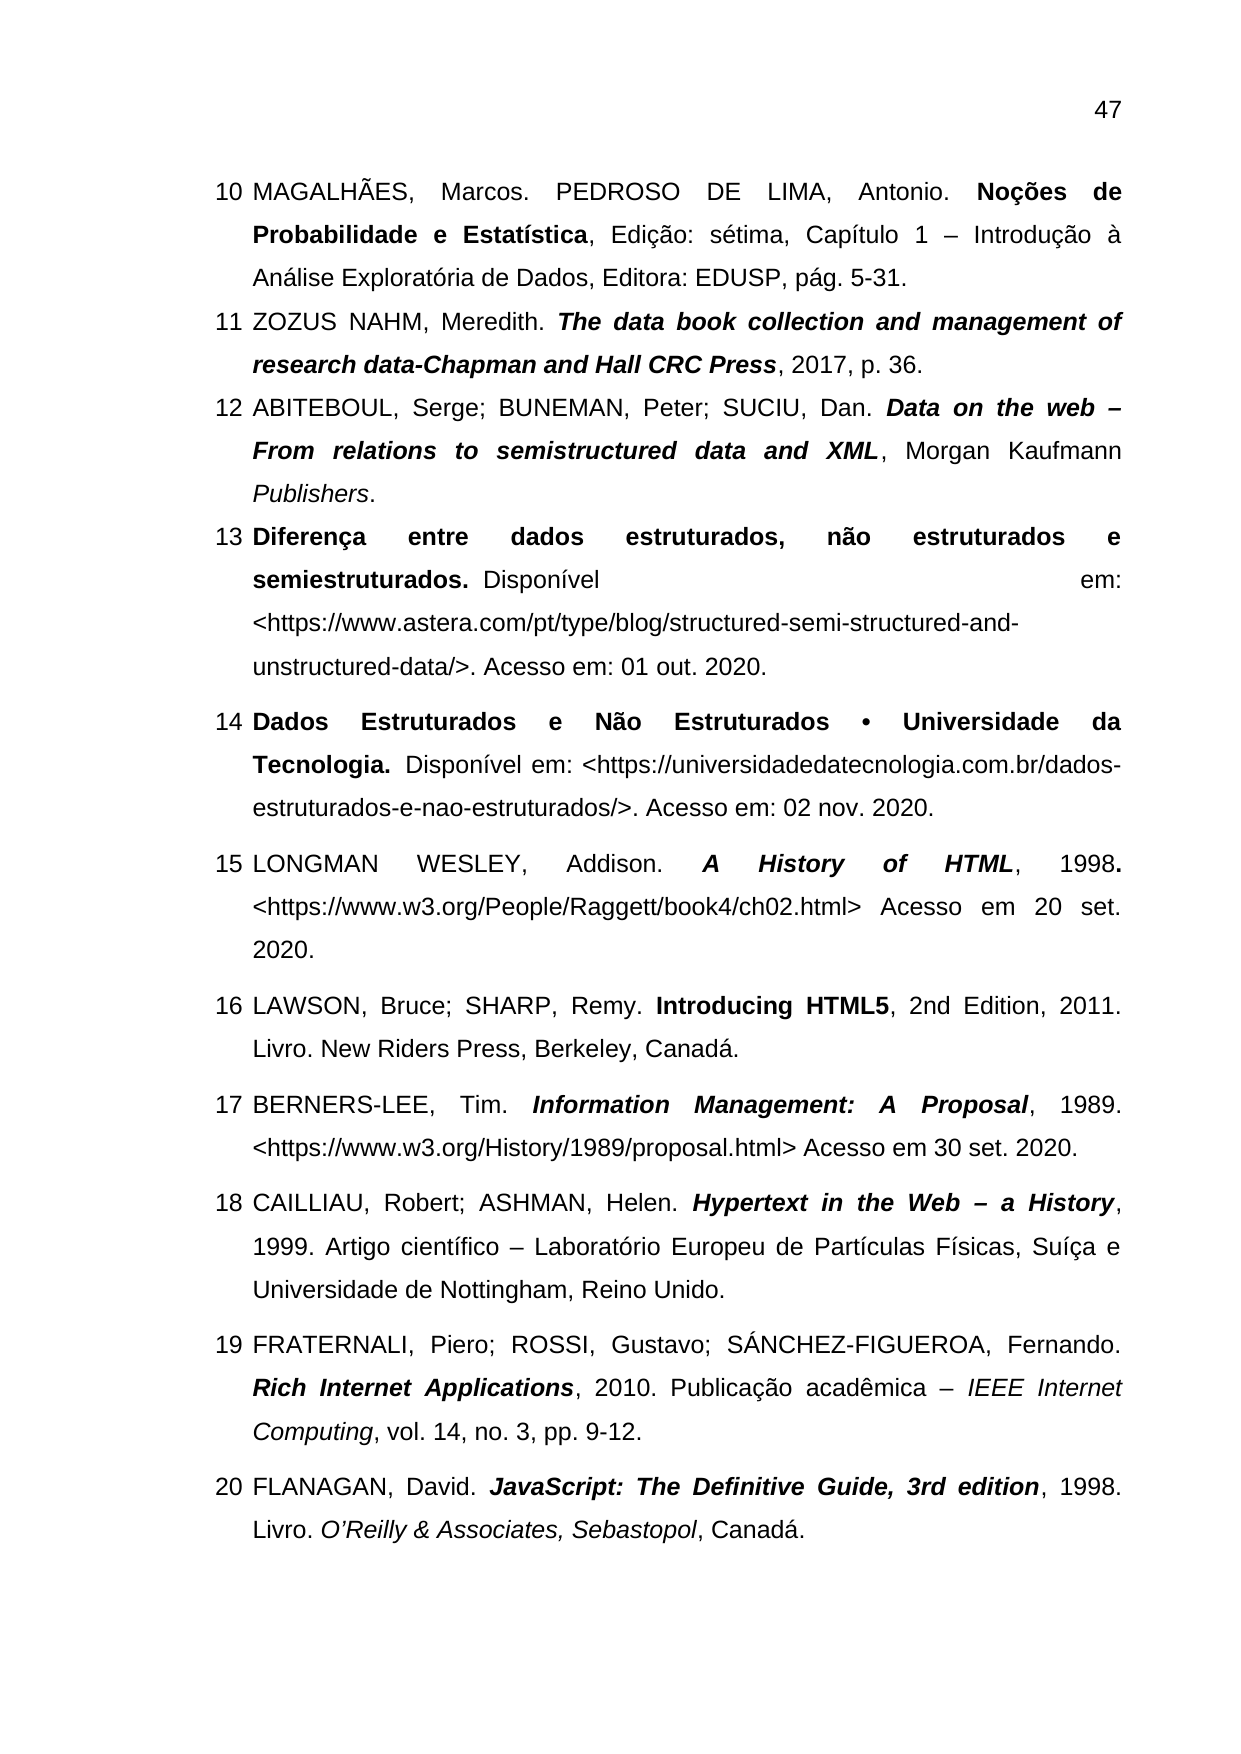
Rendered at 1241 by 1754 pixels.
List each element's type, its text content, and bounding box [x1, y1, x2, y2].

list CAILLIAU, Robert; ASHMAN, Helen. Hypertext in the Web – a History, 1999. Artigo científico – Laboratório Europeu de Partículas Físicas, Suíça e Universidade de Nottingham, Reino Unido. [215, 1188, 1122, 1303]
list ABITEBOUL, Serge; BUNEMAN, Peter; SUCIU, Dan. Data on the web – From relations to semistructured data and XML, Morgan Kaufmann Publishers. [215, 393, 1122, 508]
list LAWSON, Bruce; SHARP, Remy. Introducing HTML5, 2nd Edition, 2011. Livro. New Riders Press, Berkeley, Canadá. [215, 991, 1122, 1063]
list FLANAGAN, David. JavaScript: The Definitive Guide, 3rd edition, 1998. Livro. O’Reilly & Associates, Sebastopol, Canadá. [215, 1472, 1122, 1544]
list Diferença entre dados estruturados, não estruturados e semiestruturados. Disponível em: <https://www.astera.com/pt/type/blog/structured-semi-structured-and-unstructured-data/>. Acesso em: 01 out. 2020. [215, 522, 1122, 680]
list LONGMAN WESLEY, Addison. A History of HTML, 1998. <https://www.w3.org/People/Raggett/book4/ch02.html> Acesso em 20 set. 2020. [215, 849, 1122, 964]
list Dados Estruturados e Não Estruturados • Universidade da Tecnologia. Disponível em: <https://universidadedatecnologia.com.br/dados-estruturados-e-nao-estruturados/>. Acesso em: 02 nov. 2020. [215, 707, 1122, 822]
list MAGALHÃES, Marcos. PEDROSO DE LIMA, Antonio. Noções de Probabilidade e Estatística, Edição: sétima, Capítulo 1 – Introdução à Análise Exploratória de Dados, Editora: EDUSP, pág. 5-31. [215, 177, 1122, 292]
list BERNERS-LEE, Tim. Information Management: A Proposal, 1989. <https://www.w3.org/History/1989/proposal.html> Acesso em 30 set. 2020. [215, 1090, 1122, 1162]
list FRATERNALI, Piero; ROSSI, Gustavo; SÁNCHEZ-FIGUEROA, Fernando. Rich Internet Applications, 2010. Publicação acadêmica – IEEE Internet Computing, vol. 14, no. 3, pp. 9-12. [215, 1330, 1122, 1445]
list ZOZUS NAHM, Meredith. The data book collection and management of research data-Chapman and Hall CRC Press, 2017, p. 36. [215, 307, 1122, 378]
